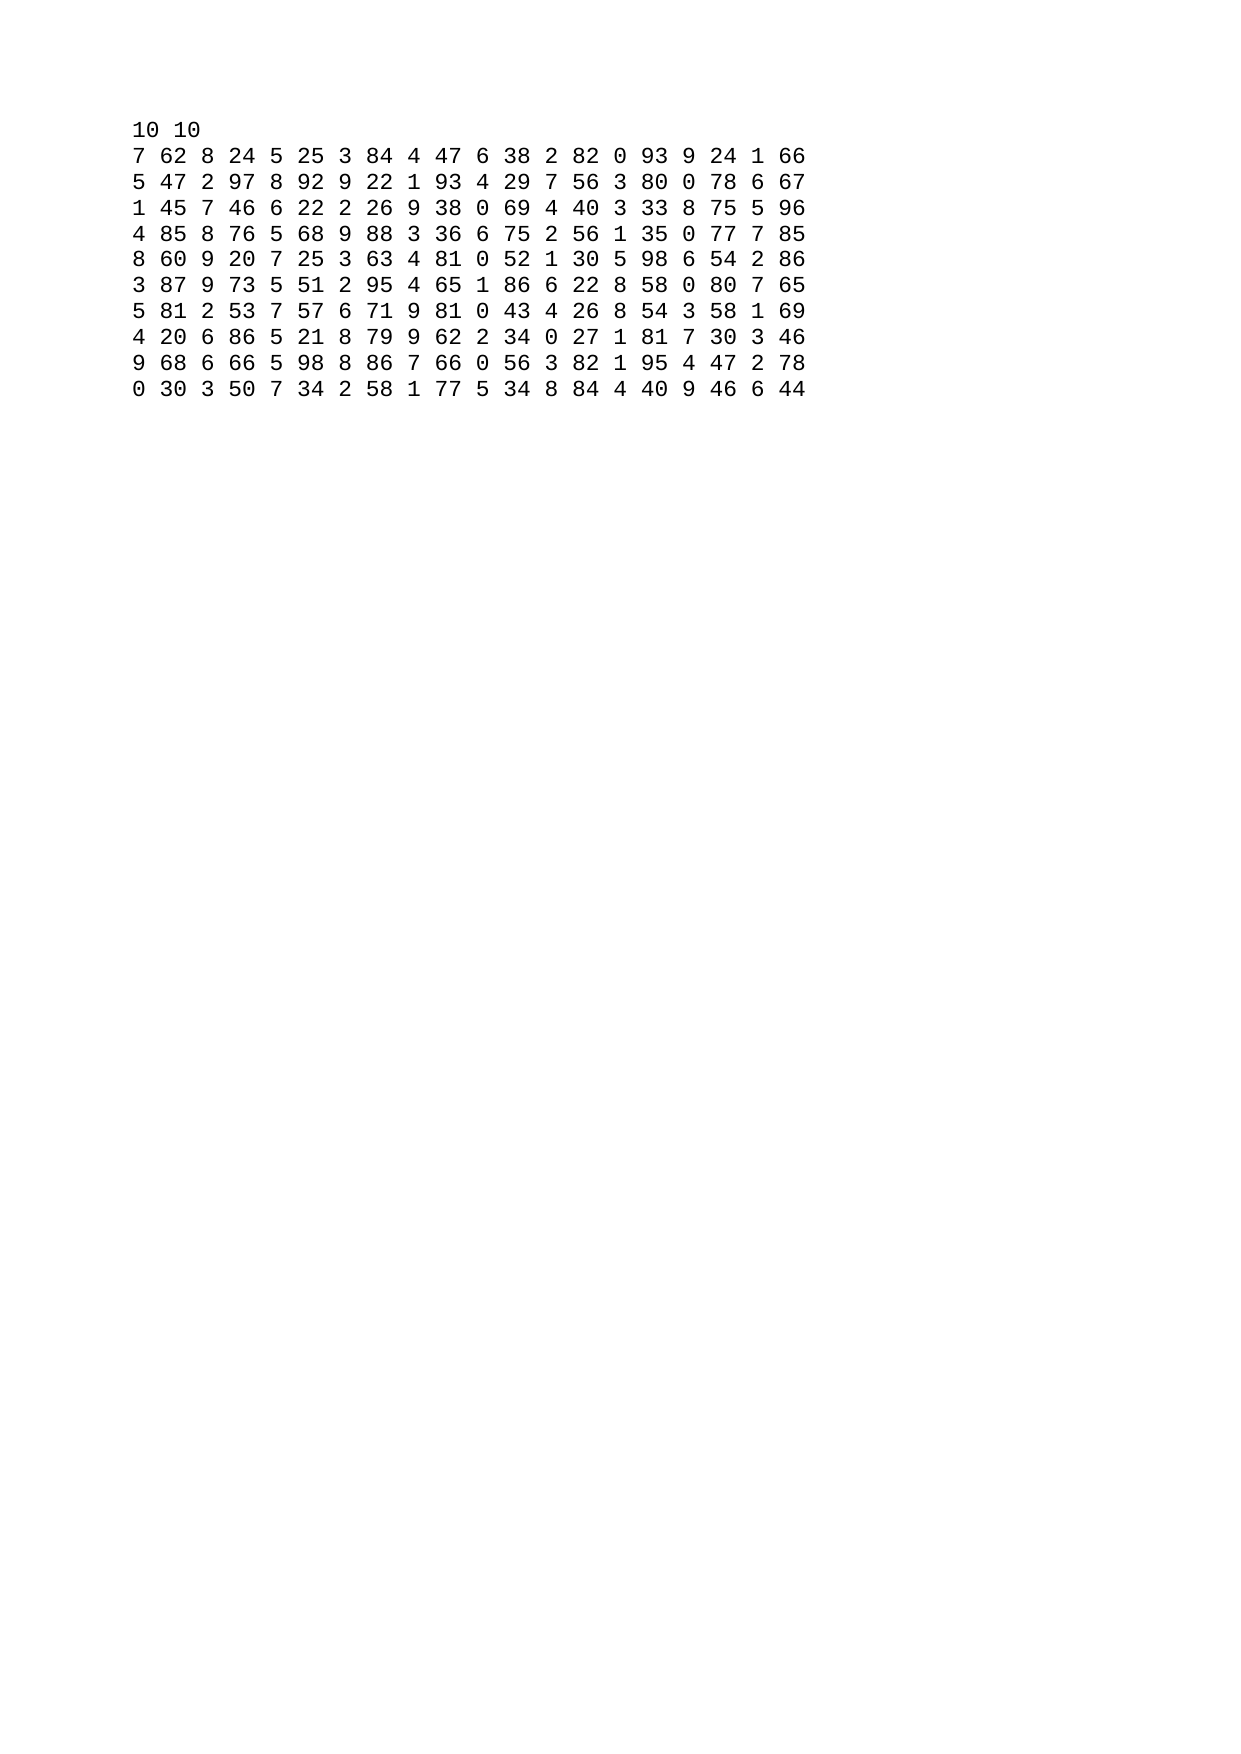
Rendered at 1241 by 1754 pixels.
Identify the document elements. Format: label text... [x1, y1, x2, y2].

text 3 87 9 73 5 51 2 95 4 65 1 86 6 22 8 58 0 80 7 65 [118, 274, 1122, 300]
text 9 68 6 66 5 98 8 86 7 66 0 56 3 82 1 95 4 47 2 78 [118, 352, 1122, 377]
text 4 85 8 76 5 68 9 88 3 36 6 75 2 56 1 35 0 77 7 85 [118, 222, 1122, 248]
text 5 47 2 97 8 92 9 22 1 93 4 29 7 56 3 80 0 78 6 67 [118, 170, 1122, 196]
text 10 10 [118, 118, 1122, 144]
text 7 62 8 24 5 25 3 84 4 47 6 38 2 82 0 93 9 24 1 66 [118, 144, 1122, 170]
text 8 60 9 20 7 25 3 63 4 81 0 52 1 30 5 98 6 54 2 86 [118, 248, 1122, 274]
text 4 20 6 86 5 21 8 79 9 62 2 34 0 27 1 81 7 30 3 46 [118, 326, 1122, 352]
text 0 30 3 50 7 34 2 58 1 77 5 34 8 84 4 40 9 46 6 44 [118, 377, 1122, 403]
text 1 45 7 46 6 22 2 26 9 38 0 69 4 40 3 33 8 75 5 96 [118, 196, 1122, 222]
text 5 81 2 53 7 57 6 71 9 81 0 43 4 26 8 54 3 58 1 69 [118, 300, 1122, 326]
